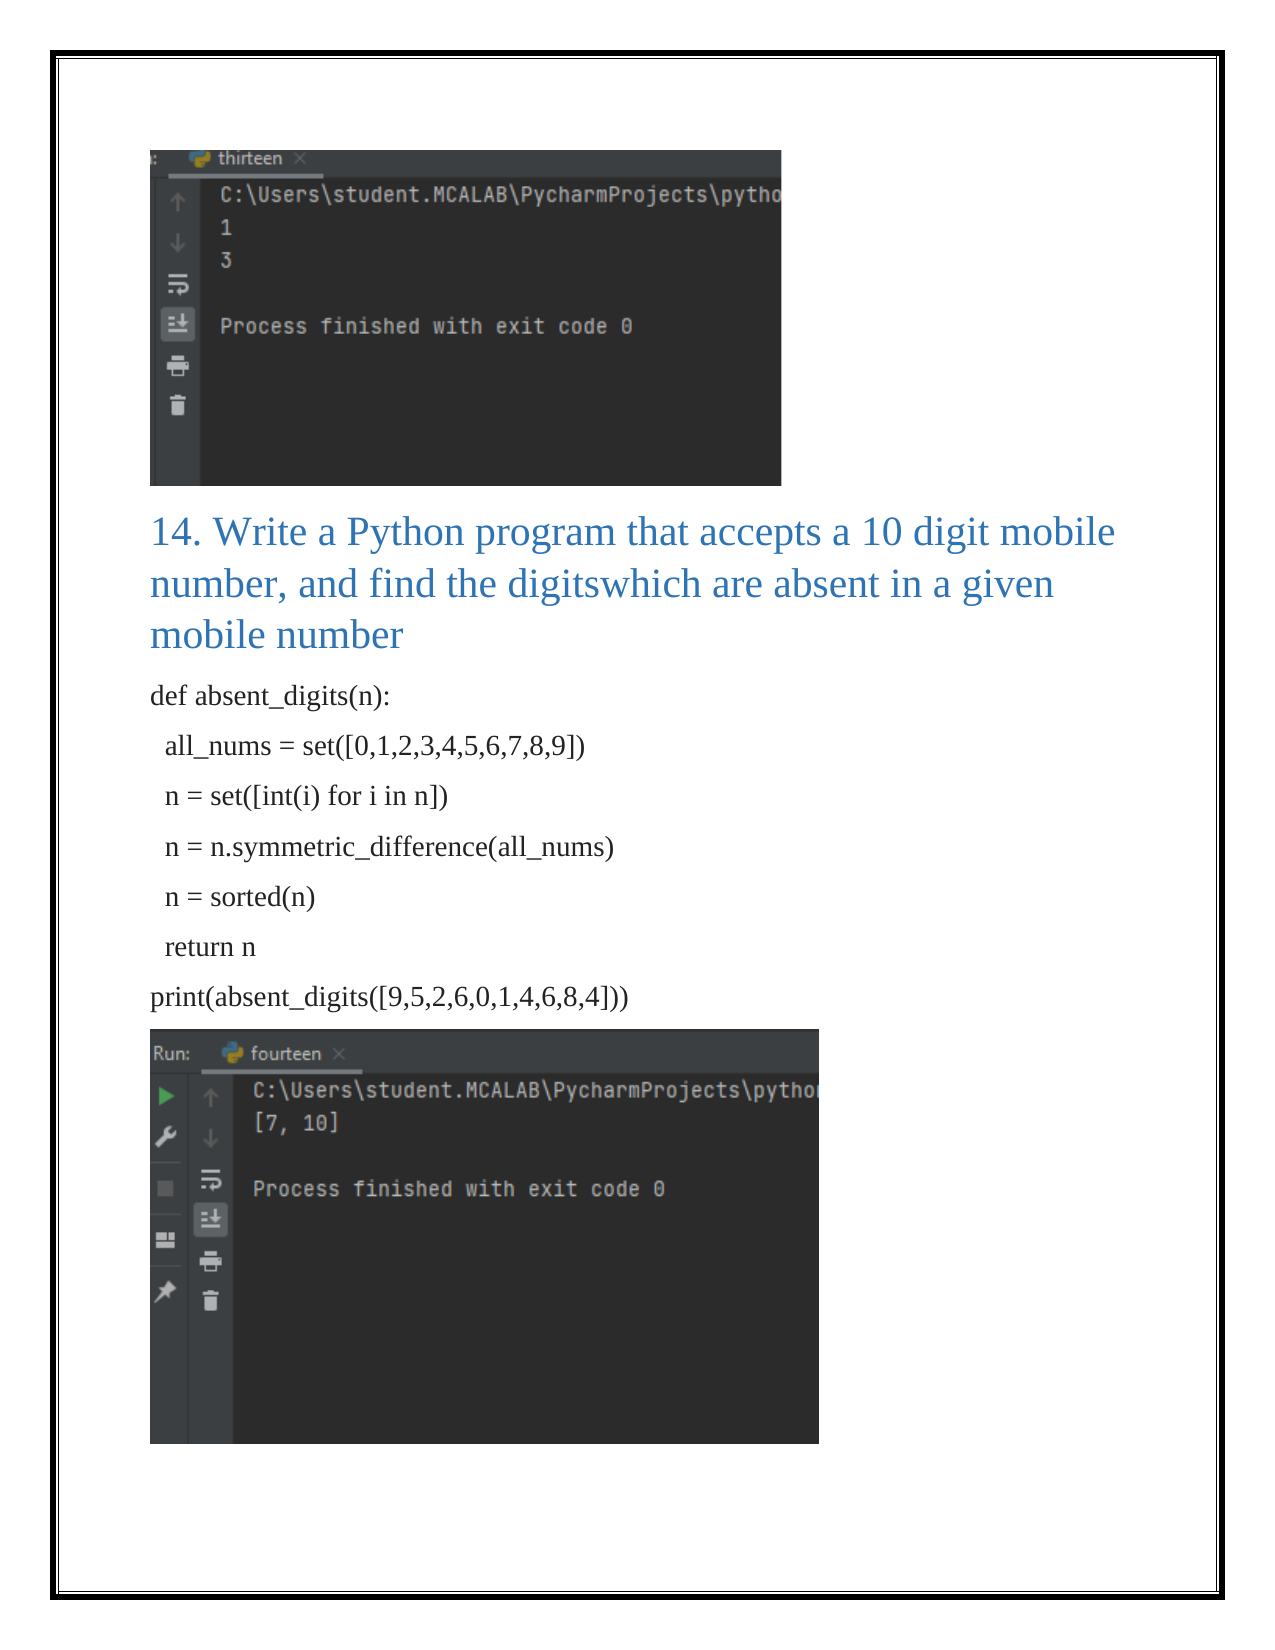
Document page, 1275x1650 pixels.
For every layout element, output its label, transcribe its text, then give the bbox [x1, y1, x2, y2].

text print(absent_digits([9,5,2,6,0,1,4,6,8,4])) [150, 979, 1125, 1013]
text n = sorted(n) [150, 879, 1125, 912]
picture [150, 1029, 819, 1444]
text 14. Write a Python program that accepts a 10 digit mobile number, and find the digitswhich are absent in a given mobile number [150, 506, 1125, 658]
text n = n.symmetric_difference(all_nums) [150, 829, 1125, 862]
text def absent_digits(n): [150, 678, 1125, 712]
text n = set([int(i) for i in n]) [150, 778, 1125, 812]
text all_nums = set([0,1,2,3,4,5,6,7,8,9]) [150, 728, 1125, 762]
picture [150, 150, 782, 486]
text return n [150, 929, 1125, 963]
